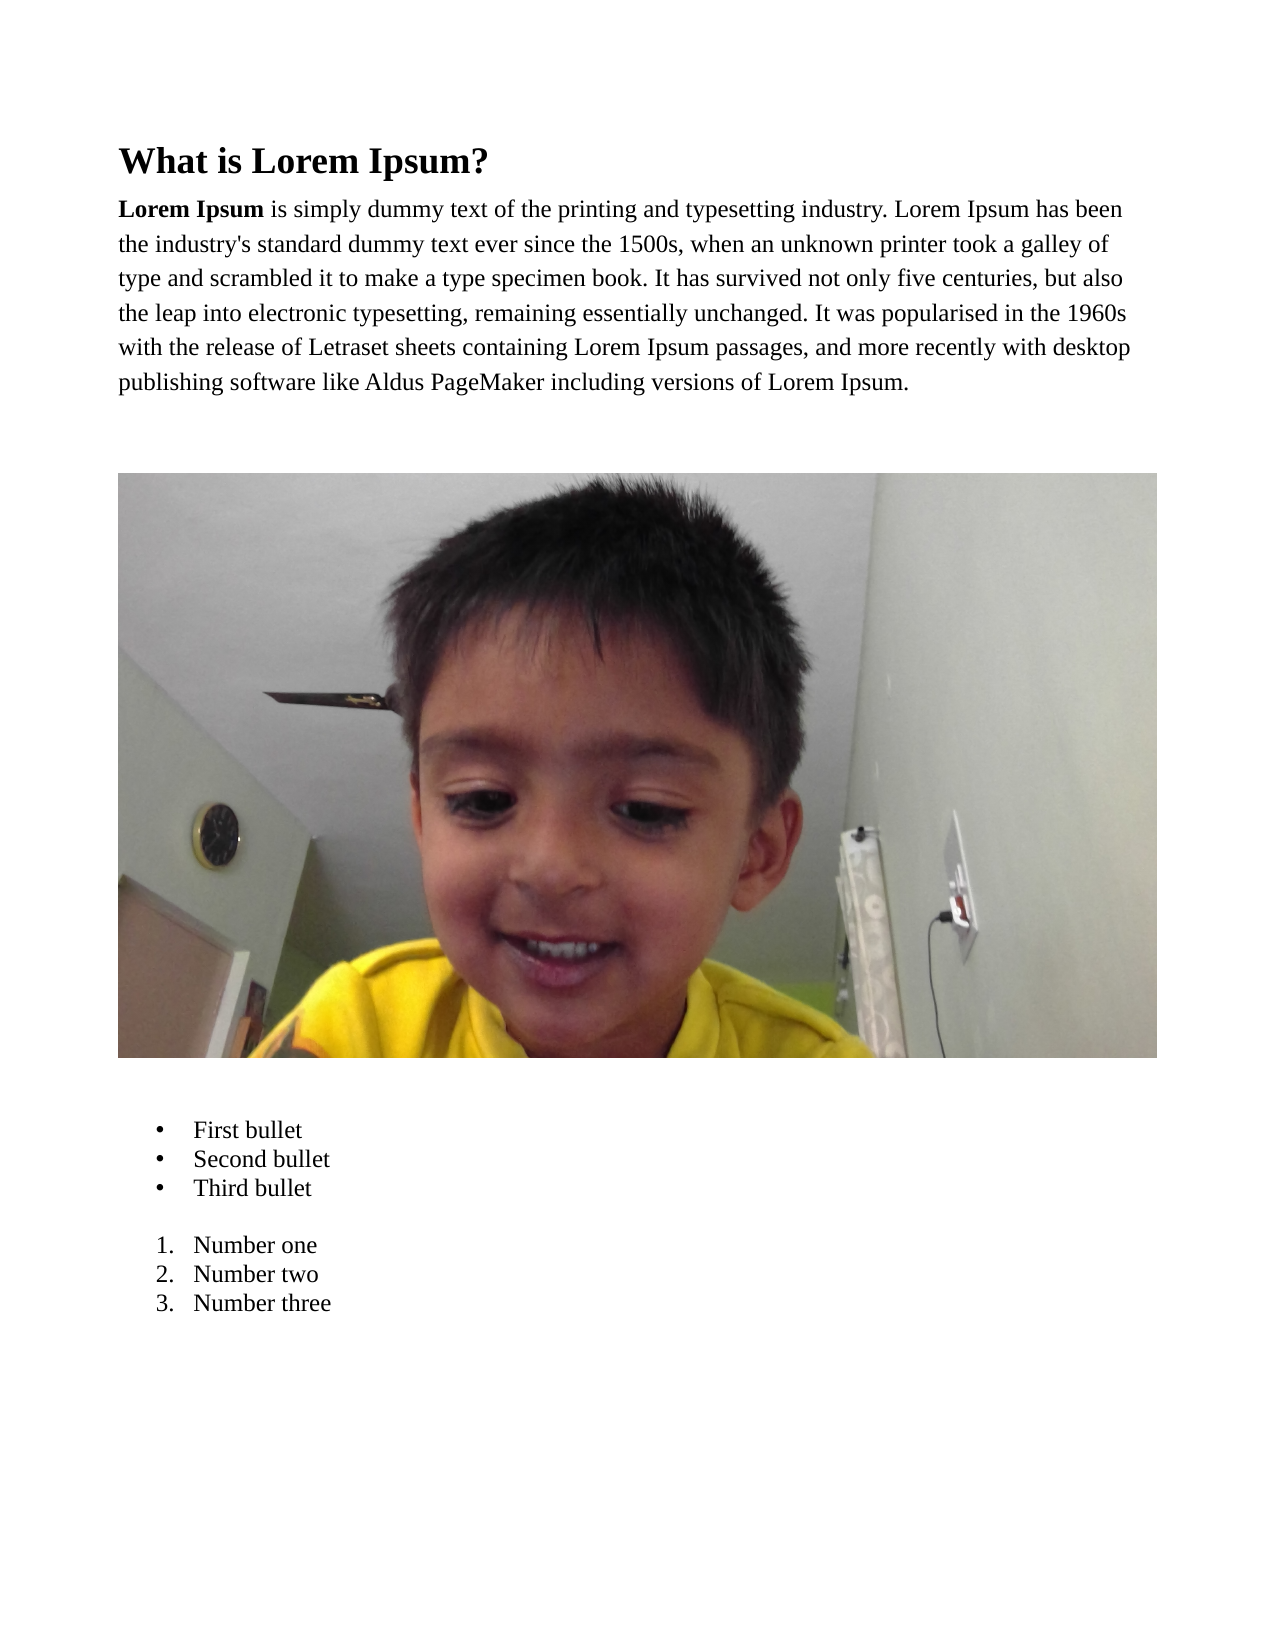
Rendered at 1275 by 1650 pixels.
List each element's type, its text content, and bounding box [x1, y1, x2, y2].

subtitle What is Lorem Ipsum? [118, 139, 1157, 182]
text Lorem Ipsum is simply dummy text of the printing and typesetting industry. Lorem Ipsum has been the industry's standard dummy text ever since the 1500s, when an unknown printer took a galley of type and scrambled it to make a type specimen book. It has survived not only five centuries, but also the leap into electronic typesetting, remaining essentially unchanged. It was popularised in the 1960s with the release of Letraset sheets containing Lorem Ipsum passages, and more recently with desktop publishing software like Aldus PageMaker including versions of Lorem Ipsum. [118, 194, 1157, 396]
picture [118, 473, 1157, 1058]
list Third bullet [156, 1173, 1157, 1202]
list Number three [156, 1288, 1157, 1317]
list Second bullet [156, 1144, 1157, 1173]
list Number one [156, 1230, 1157, 1259]
list Number two [156, 1259, 1157, 1288]
list First bullet [156, 1115, 1157, 1144]
